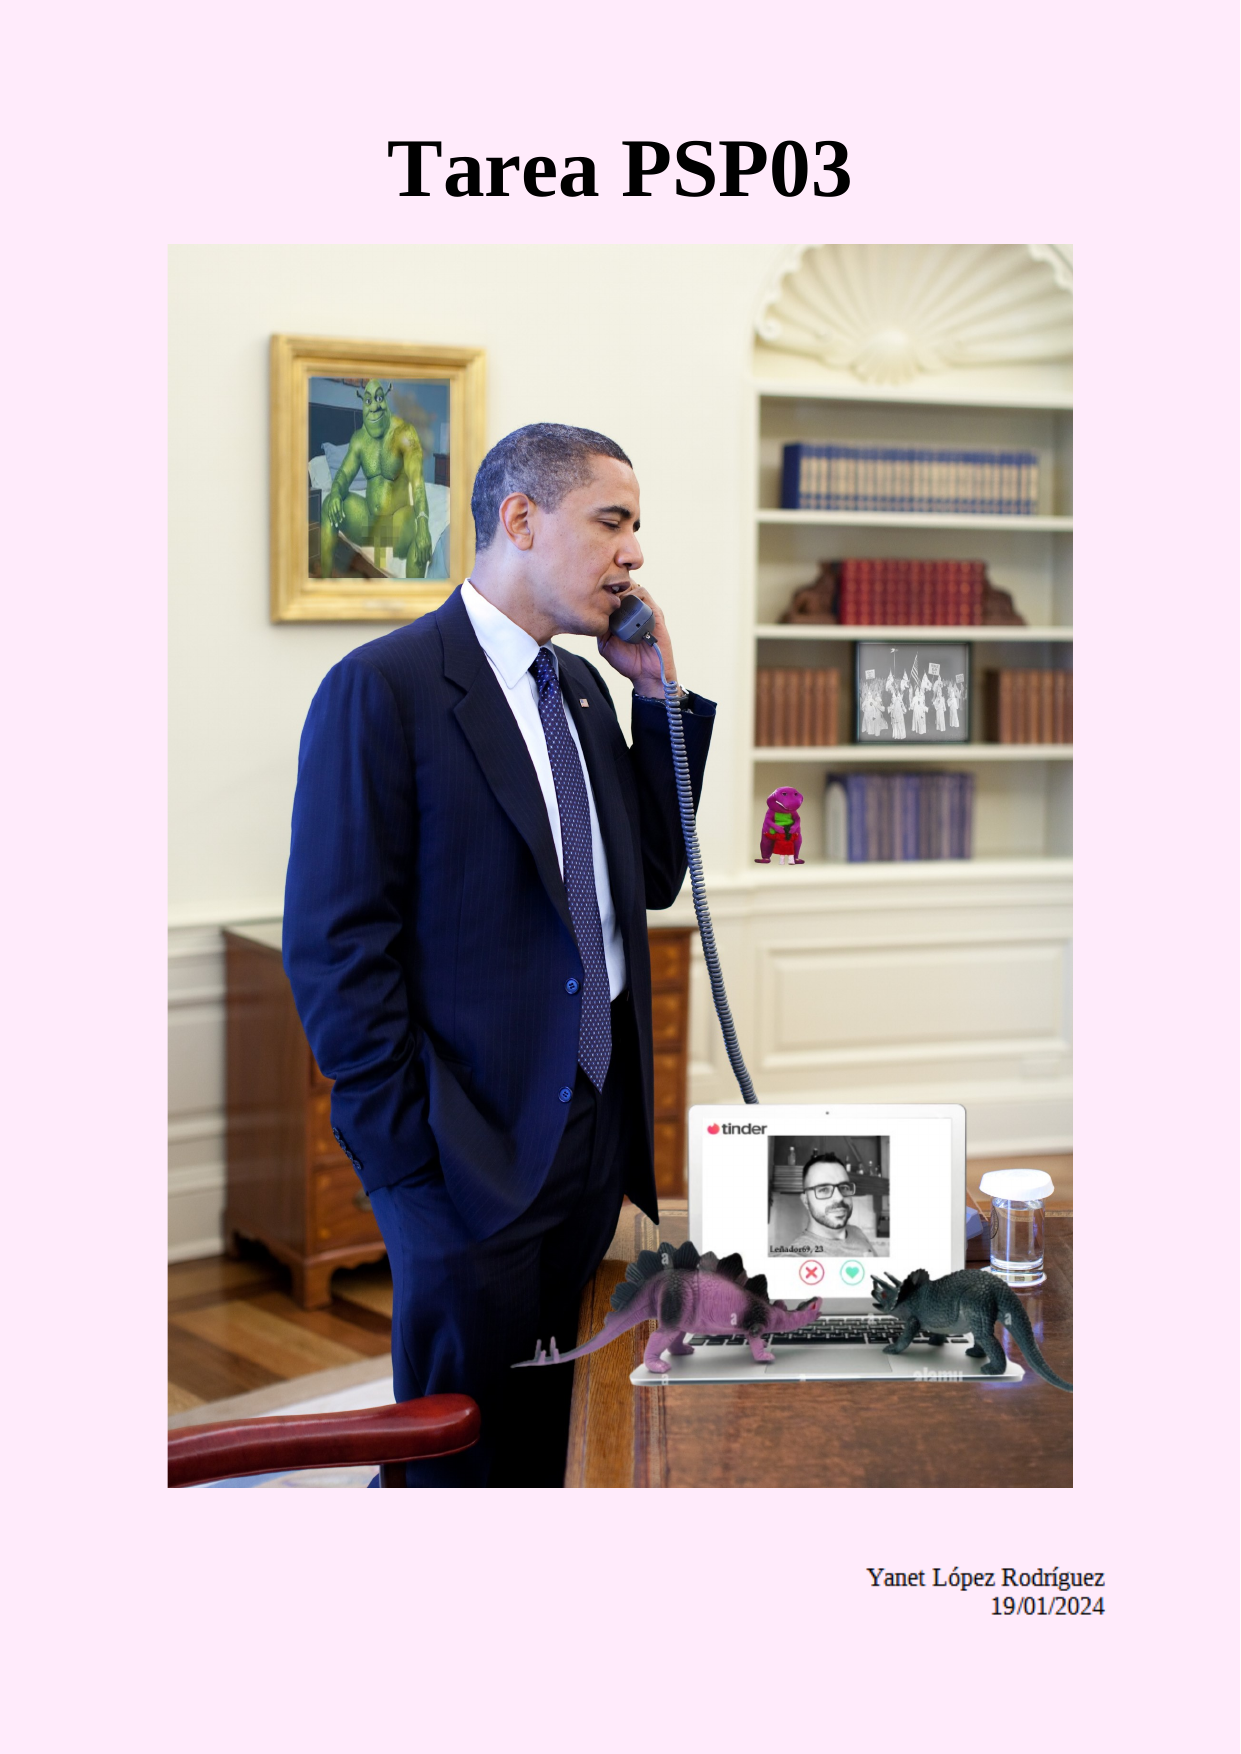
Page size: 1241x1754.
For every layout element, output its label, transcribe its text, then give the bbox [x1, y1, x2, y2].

picture [848, 1548, 1127, 1634]
text Tarea PSP03 [118, 118, 1122, 214]
picture [167, 244, 1073, 1488]
